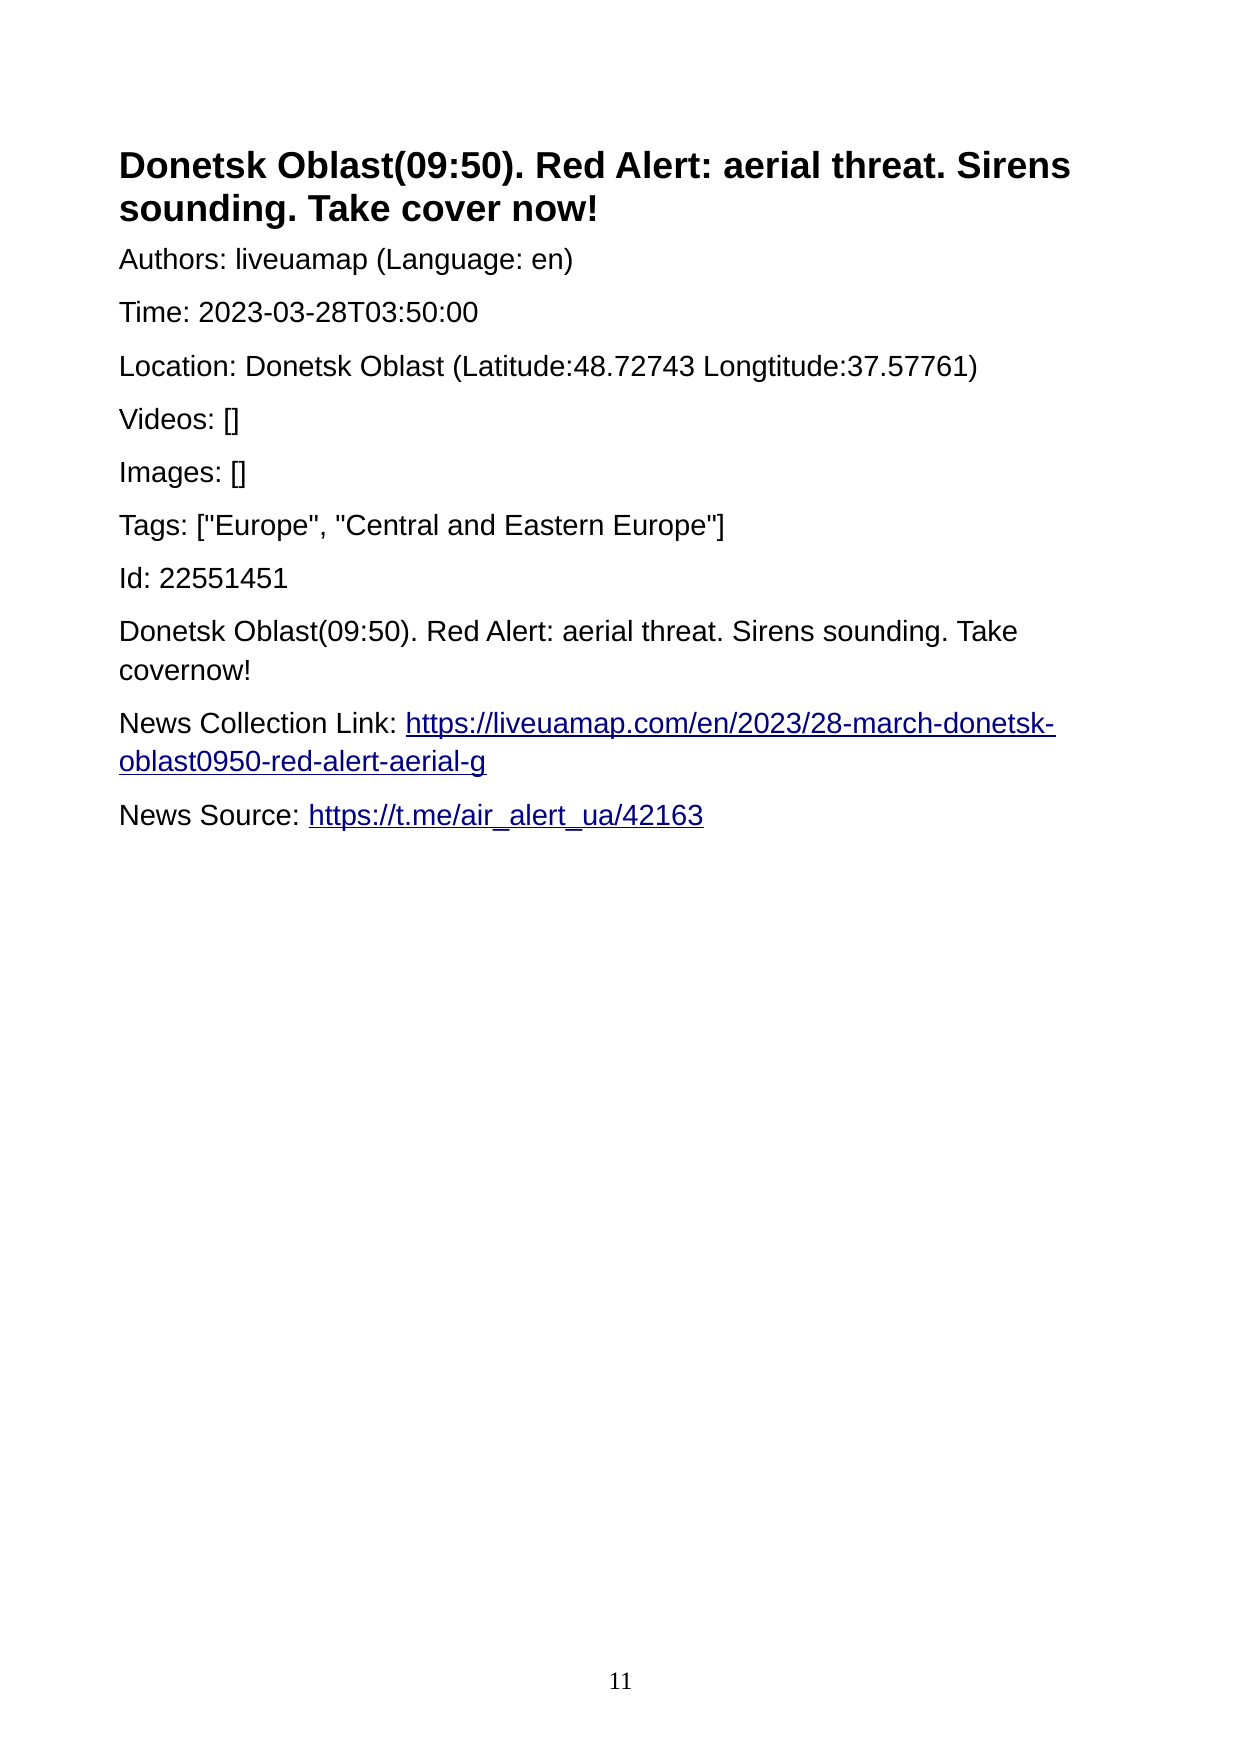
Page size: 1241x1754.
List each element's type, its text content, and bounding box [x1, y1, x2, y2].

text Location: Donetsk Oblast (Latitude:48.72743 Longtitude:37.57761) [118, 348, 1122, 382]
text Donetsk Oblast(09:50). Red Alert: aerial threat. Sirens sounding. Take covernow! [118, 614, 1122, 686]
text Authors: liveuamap (Language: en) [118, 242, 1122, 276]
subtitle Donetsk Oblast(09:50). Red Alert: aerial threat. Sirens sounding. Take cover now! [118, 143, 1122, 230]
text Videos: [] [118, 402, 1122, 435]
text Id: 22551451 [118, 561, 1122, 594]
text Time: 2023-03-28T03:50:00 [118, 295, 1122, 329]
text Images: [] [118, 455, 1122, 488]
text Tags: ["Europe", "Central and Eastern Europe"] [118, 508, 1122, 541]
text News Collection Link: https://liveuamap.com/en/2023/28-march-donetsk-oblast0950-red-alert-aerial-g [118, 706, 1122, 778]
text News Source: https://t.me/air_alert_ua/42163 [118, 797, 1122, 831]
